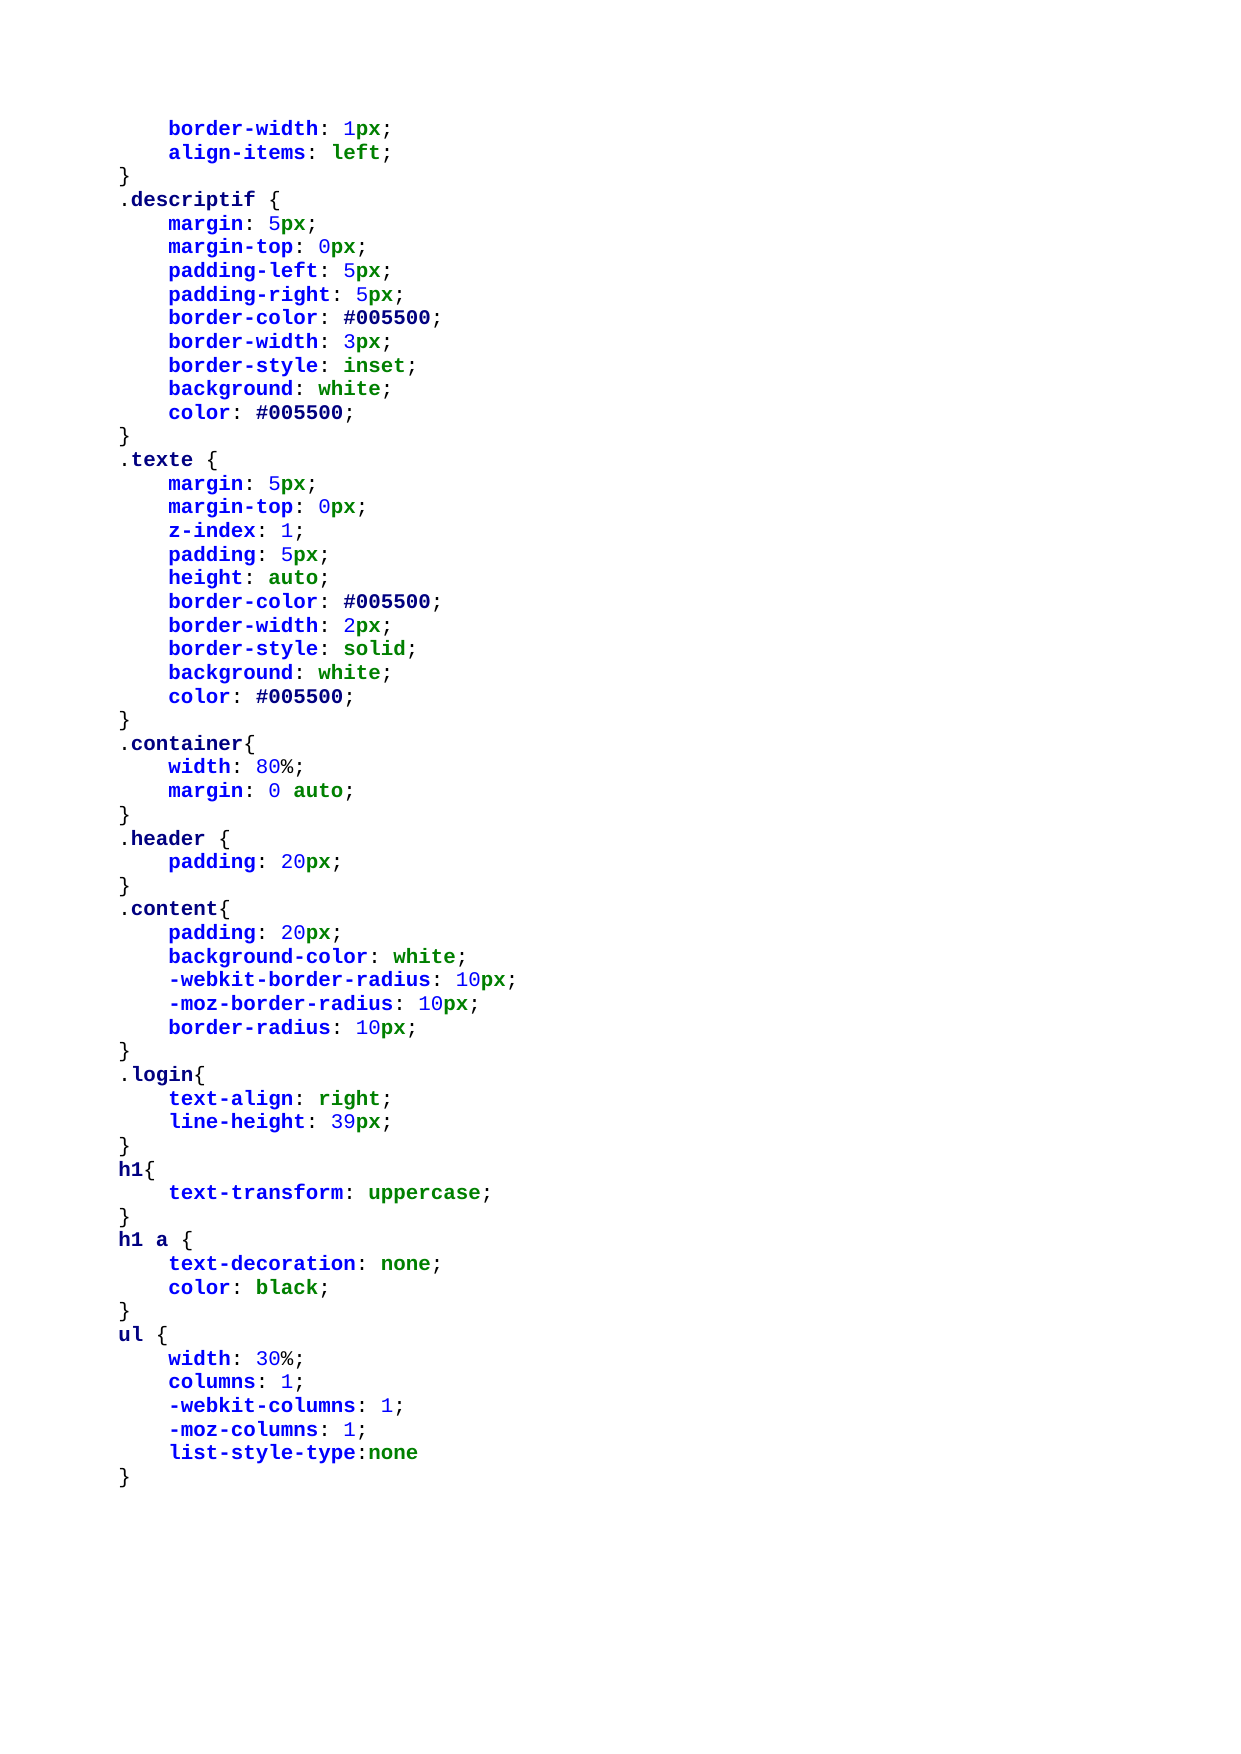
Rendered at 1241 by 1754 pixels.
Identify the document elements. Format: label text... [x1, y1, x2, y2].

text border-color: #005500; [118, 591, 1145, 615]
text text-decoration: none; [118, 1253, 1145, 1277]
text color: #005500; [118, 402, 1145, 426]
text margin-top: 0px; [118, 496, 1145, 520]
text background-color: white; [118, 946, 1145, 969]
text } [118, 875, 1145, 898]
text width: 80%; [118, 757, 1145, 780]
text margin: 0 auto; [118, 780, 1145, 804]
text } [118, 1300, 1145, 1324]
text padding: 20px; [118, 851, 1145, 875]
text padding: 20px; [118, 922, 1145, 946]
text height: auto; [118, 567, 1145, 591]
text line-height: 39px; [118, 1111, 1145, 1135]
text margin: 5px; [118, 473, 1145, 496]
text list-style-type:none [118, 1442, 1145, 1466]
text .texte { [118, 449, 1145, 473]
text -webkit-border-radius: 10px; [118, 969, 1145, 993]
text } [118, 709, 1145, 733]
text .login{ [118, 1064, 1145, 1088]
text } [118, 426, 1145, 449]
text columns: 1; [118, 1371, 1145, 1395]
text h1{ [118, 1158, 1145, 1182]
text .content{ [118, 898, 1145, 922]
text width: 30%; [118, 1348, 1145, 1371]
text } [118, 804, 1145, 827]
text } [118, 1135, 1145, 1158]
text text-align: right; [118, 1088, 1145, 1111]
text h1 a { [118, 1229, 1145, 1253]
text margin: 5px; [118, 213, 1145, 236]
text -webkit-columns: 1; [118, 1395, 1145, 1419]
text padding-left: 5px; [118, 260, 1145, 284]
text text-transform: uppercase; [118, 1182, 1145, 1206]
text padding-right: 5px; [118, 284, 1145, 307]
text -moz-columns: 1; [118, 1419, 1145, 1442]
text border-width: 1px; [118, 118, 1145, 142]
text } [118, 165, 1145, 189]
text z-index: 1; [118, 520, 1145, 544]
text } [118, 1466, 1145, 1489]
text background: white; [118, 378, 1145, 402]
text border-width: 3px; [118, 331, 1145, 354]
text border-color: #005500; [118, 307, 1145, 331]
text .container{ [118, 733, 1145, 757]
text align-items: left; [118, 142, 1145, 165]
text margin-top: 0px; [118, 236, 1145, 260]
text } [118, 1206, 1145, 1229]
text ul { [118, 1324, 1145, 1348]
text padding: 5px; [118, 544, 1145, 567]
text border-style: inset; [118, 354, 1145, 378]
text background: white; [118, 662, 1145, 686]
text -moz-border-radius: 10px; [118, 993, 1145, 1017]
text color: black; [118, 1277, 1145, 1300]
text border-style: solid; [118, 638, 1145, 662]
text .header { [118, 827, 1145, 851]
text border-radius: 10px; [118, 1017, 1145, 1040]
text .descriptif { [118, 189, 1145, 213]
text border-width: 2px; [118, 615, 1145, 638]
text } [118, 1040, 1145, 1064]
text color: #005500; [118, 686, 1145, 709]
